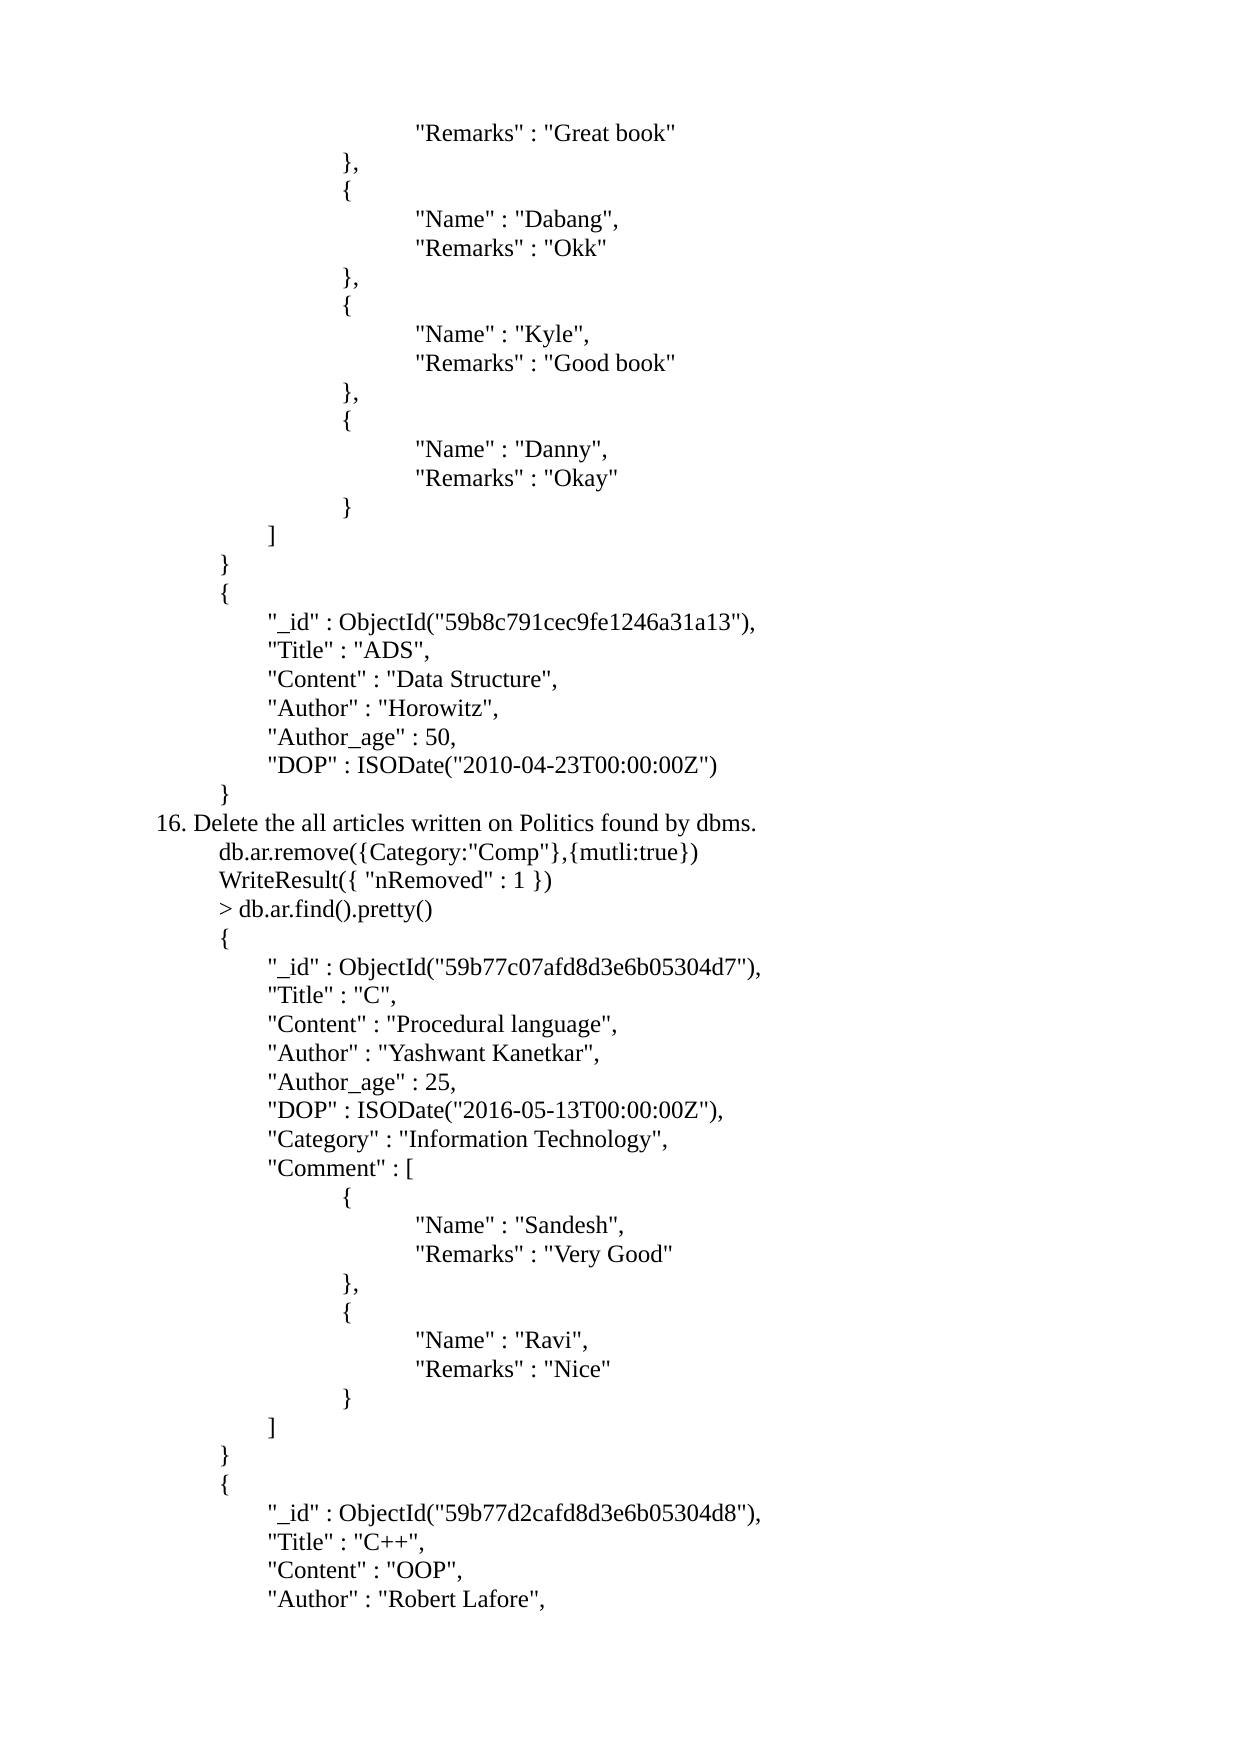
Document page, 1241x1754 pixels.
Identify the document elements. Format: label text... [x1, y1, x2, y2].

list Delete the all articles written on Politics found by dbms. [156, 808, 1122, 837]
list "Remarks" : "Nice" [193, 1354, 1122, 1383]
list "Remarks" : "Okay" [193, 463, 1122, 492]
list { [193, 1297, 1122, 1326]
list { [193, 176, 1122, 204]
list ] [193, 1412, 1122, 1441]
list "Remarks" : "Good book" [193, 348, 1122, 377]
list WriteResult({ "nRemoved" : 1 }) [193, 866, 1122, 894]
list "Name" : "Sandesh", [193, 1211, 1122, 1239]
list } [193, 492, 1122, 521]
list { [193, 291, 1122, 319]
list { [193, 578, 1122, 607]
list "_id" : ObjectId("59b8c791cec9fe1246a31a13"), [193, 607, 1122, 636]
list "Title" : "C++", [193, 1527, 1122, 1556]
list "Author" : "Horowitz", [193, 693, 1122, 722]
list }, [193, 262, 1122, 291]
list "Name" : "Danny", [193, 434, 1122, 463]
list "Comment" : [ [193, 1153, 1122, 1182]
list { [193, 406, 1122, 434]
list "_id" : ObjectId("59b77c07afd8d3e6b05304d7"), [193, 952, 1122, 981]
list "Remarks" : "Very Good" [193, 1239, 1122, 1268]
list { [193, 1182, 1122, 1211]
list "Author" : "Robert Lafore", [193, 1584, 1122, 1613]
list "Author_age" : 50, [193, 722, 1122, 751]
list } [193, 1441, 1122, 1469]
list > db.ar.find().pretty() [193, 894, 1122, 923]
list "Remarks" : "Okk" [193, 233, 1122, 262]
list }, [193, 147, 1122, 176]
list "Category" : "Information Technology", [193, 1124, 1122, 1153]
list } [193, 549, 1122, 578]
list "Title" : "ADS", [193, 636, 1122, 664]
list ] [193, 521, 1122, 549]
list "Name" : "Dabang", [193, 204, 1122, 233]
list }, [193, 377, 1122, 406]
list "DOP" : ISODate("2010-04-23T00:00:00Z") [193, 751, 1122, 779]
list db.ar.remove({Category:"Comp"},{mutli:true}) [193, 837, 1122, 866]
list "Content" : "Procedural language", [193, 1009, 1122, 1038]
list "Remarks" : "Great book" [193, 118, 1122, 147]
list { [193, 923, 1122, 952]
list }, [193, 1268, 1122, 1297]
list } [193, 779, 1122, 808]
list "Name" : "Ravi", [193, 1326, 1122, 1354]
list "Author_age" : 25, [193, 1067, 1122, 1096]
list "Title" : "C", [193, 981, 1122, 1009]
list "Content" : "OOP", [193, 1556, 1122, 1584]
list "Content" : "Data Structure", [193, 664, 1122, 693]
list "DOP" : ISODate("2016-05-13T00:00:00Z"), [193, 1096, 1122, 1124]
list { [193, 1469, 1122, 1498]
list "Name" : "Kyle", [193, 319, 1122, 348]
list } [193, 1383, 1122, 1412]
list "Author" : "Yashwant Kanetkar", [193, 1038, 1122, 1067]
list "_id" : ObjectId("59b77d2cafd8d3e6b05304d8"), [193, 1498, 1122, 1527]
